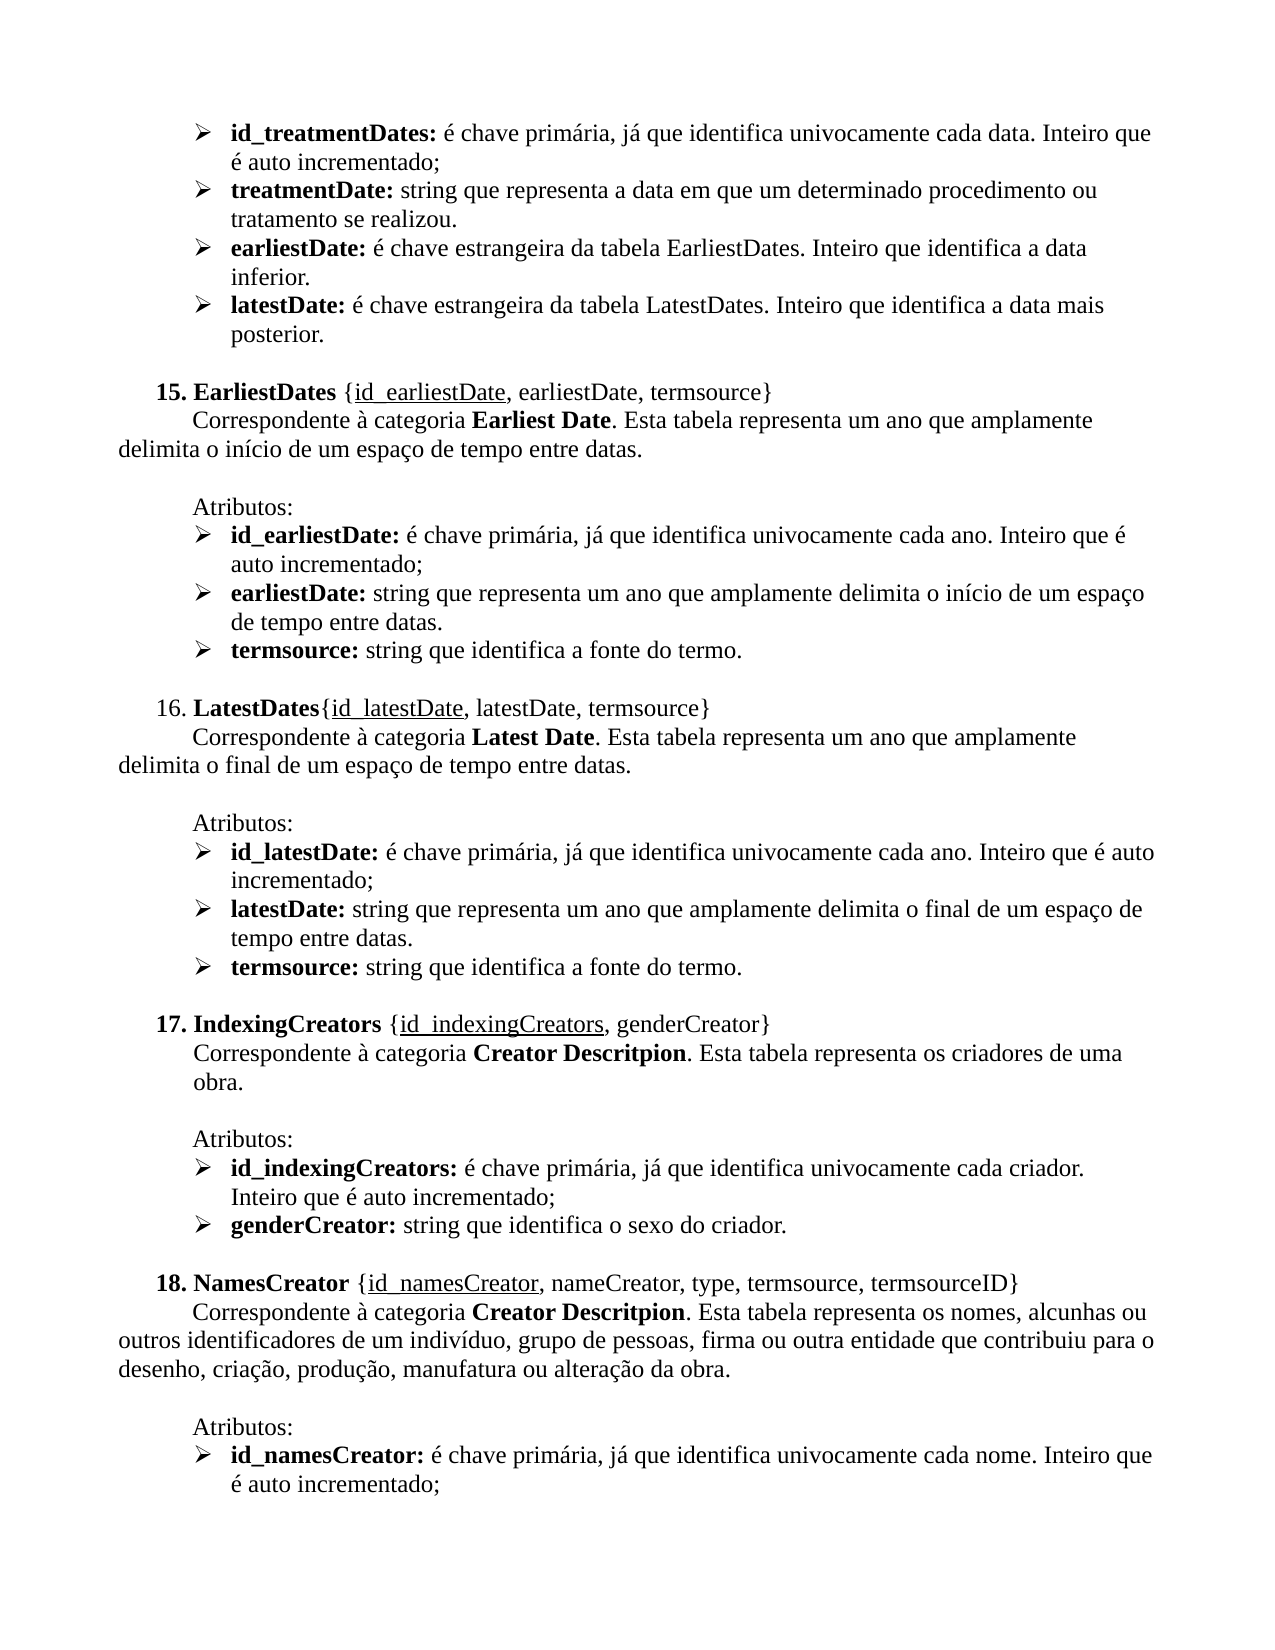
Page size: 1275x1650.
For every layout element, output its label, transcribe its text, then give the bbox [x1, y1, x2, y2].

list latestDate: é chave estrangeira da tabela LatestDates. Inteiro que identifica a data mais posterior. [193, 291, 1157, 348]
text Atributos: [118, 492, 1157, 521]
text Atributos: [118, 1412, 1157, 1441]
text Atributos: [118, 808, 1157, 837]
list Correspondente à categoria Creator Descritpion. Esta tabela representa os criadores de uma obra. [156, 1038, 1157, 1096]
list treatmentDate: string que representa a data em que um determinado procedimento ou tratamento se realizou. [193, 176, 1157, 233]
list id_latestDate: é chave primária, já que identifica univocamente cada ano. Inteiro que é auto incrementado; [193, 837, 1157, 894]
text Correspondente à categoria Latest Date. Esta tabela representa um ano que amplamente delimita o final de um espaço de tempo entre datas. [118, 722, 1157, 779]
list EarliestDates {id_earliestDate, earliestDate, termsource} [156, 377, 1157, 406]
list termsource: string que identifica a fonte do termo. [193, 952, 1157, 981]
list genderCreator: string que identifica o sexo do criador. [193, 1211, 1157, 1239]
list termsource: string que identifica a fonte do termo. [193, 636, 1157, 664]
list earliestDate: string que representa um ano que amplamente delimita o início de um espaço de tempo entre datas. [193, 578, 1157, 636]
list IndexingCreators {id_indexingCreators, genderCreator} [156, 1009, 1157, 1038]
text Correspondente à categoria Creator Descritpion. Esta tabela representa os nomes, alcunhas ou outros identificadores de um indivíduo, grupo de pessoas, firma ou outra entidade que contribuiu para o desenho, criação, produção, manufatura ou alteração da obra. [118, 1297, 1157, 1383]
list NamesCreator {id_namesCreator, nameCreator, type, termsource, termsourceID} [156, 1268, 1157, 1297]
list earliestDate: é chave estrangeira da tabela EarliestDates. Inteiro que identifica a data inferior. [193, 233, 1157, 291]
list id_treatmentDates: é chave primária, já que identifica univocamente cada data. Inteiro que é auto incrementado; [193, 118, 1157, 176]
text Atributos: [118, 1124, 1157, 1153]
list id_earliestDate: é chave primária, já que identifica univocamente cada ano. Inteiro que é auto incrementado; [193, 521, 1157, 578]
list LatestDates{id_latestDate, latestDate, termsource} [156, 693, 1157, 722]
list id_namesCreator: é chave primária, já que identifica univocamente cada nome. Inteiro que é auto incrementado; [193, 1441, 1157, 1498]
text Correspondente à categoria Earliest Date. Esta tabela representa um ano que amplamente delimita o início de um espaço de tempo entre datas. [118, 406, 1157, 463]
list latestDate: string que representa um ano que amplamente delimita o final de um espaço de tempo entre datas. [193, 894, 1157, 952]
list id_indexingCreators: é chave primária, já que identifica univocamente cada criador. Inteiro que é auto incrementado; [193, 1153, 1157, 1211]
